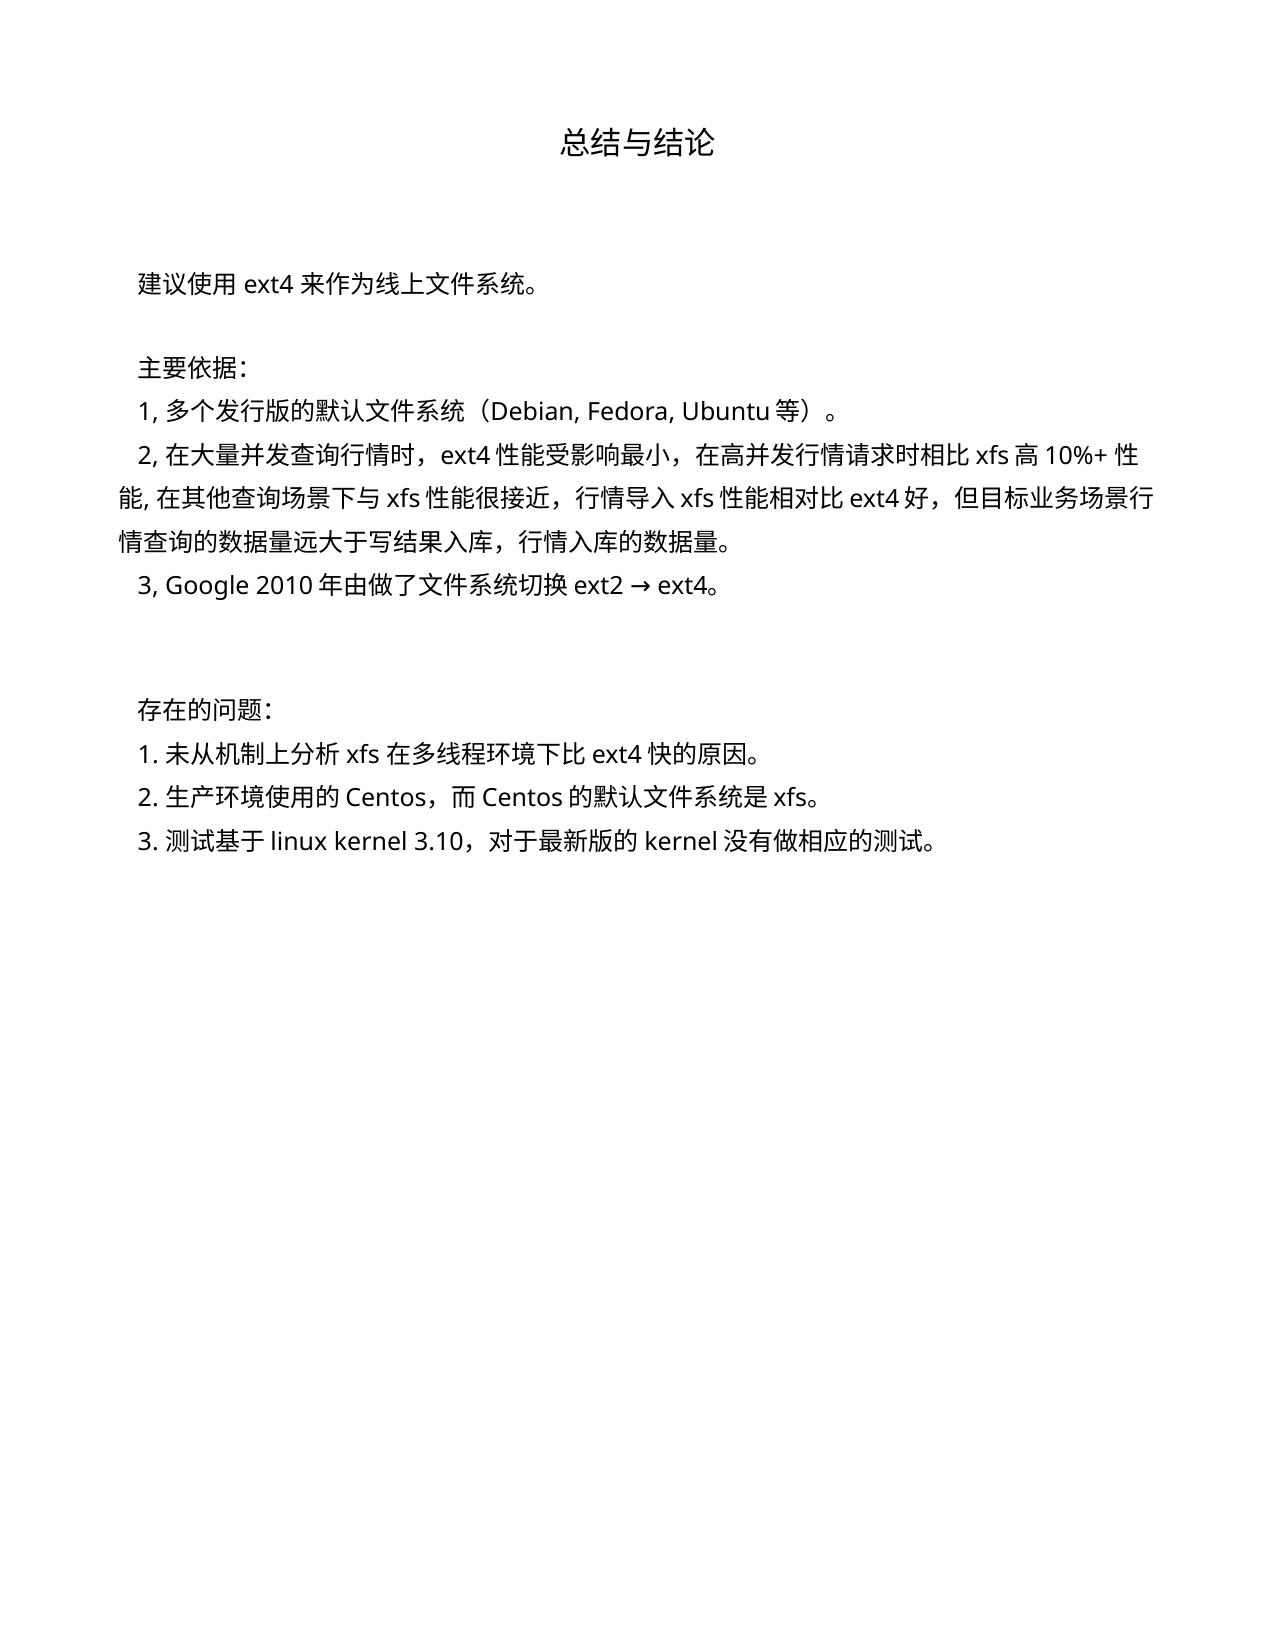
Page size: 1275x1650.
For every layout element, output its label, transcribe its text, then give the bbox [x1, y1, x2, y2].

text 3. 测试基于linux kernel 3.10，对于最新版的 kernel没有做相应的测试。 [118, 821, 1157, 857]
text 3, Google 2010年由做了文件系统切换ext2 → ext4。 [118, 566, 1157, 602]
text 总结与结论 [118, 118, 1157, 163]
text 建议使用 ext4 来作为线上文件系统。 [118, 264, 1157, 300]
text 2, 在大量并发查询行情时，ext4性能受影响最小，在高并发行情请求时相比xfs高10%+ 性能, 在其他查询场景下与xfs性能很接近，行情导入xfs性能相对比ext4好，但目标业务场景行情查询的数据量远大于写结果入库，行情入库的数据量。 [118, 435, 1157, 558]
text 1, 多个发行版的默认文件系统（Debian, Fedora, Ubuntu等）。 [118, 392, 1157, 428]
text 2. 生产环境使用的Centos，而Centos的默认文件系统是xfs。 [118, 778, 1157, 814]
text 1. 未从机制上分析 xfs 在多线程环境下比 ext4快的原因。 [118, 734, 1157, 770]
text 存在的问题： [118, 691, 1157, 727]
text 主要依据： [118, 348, 1157, 385]
